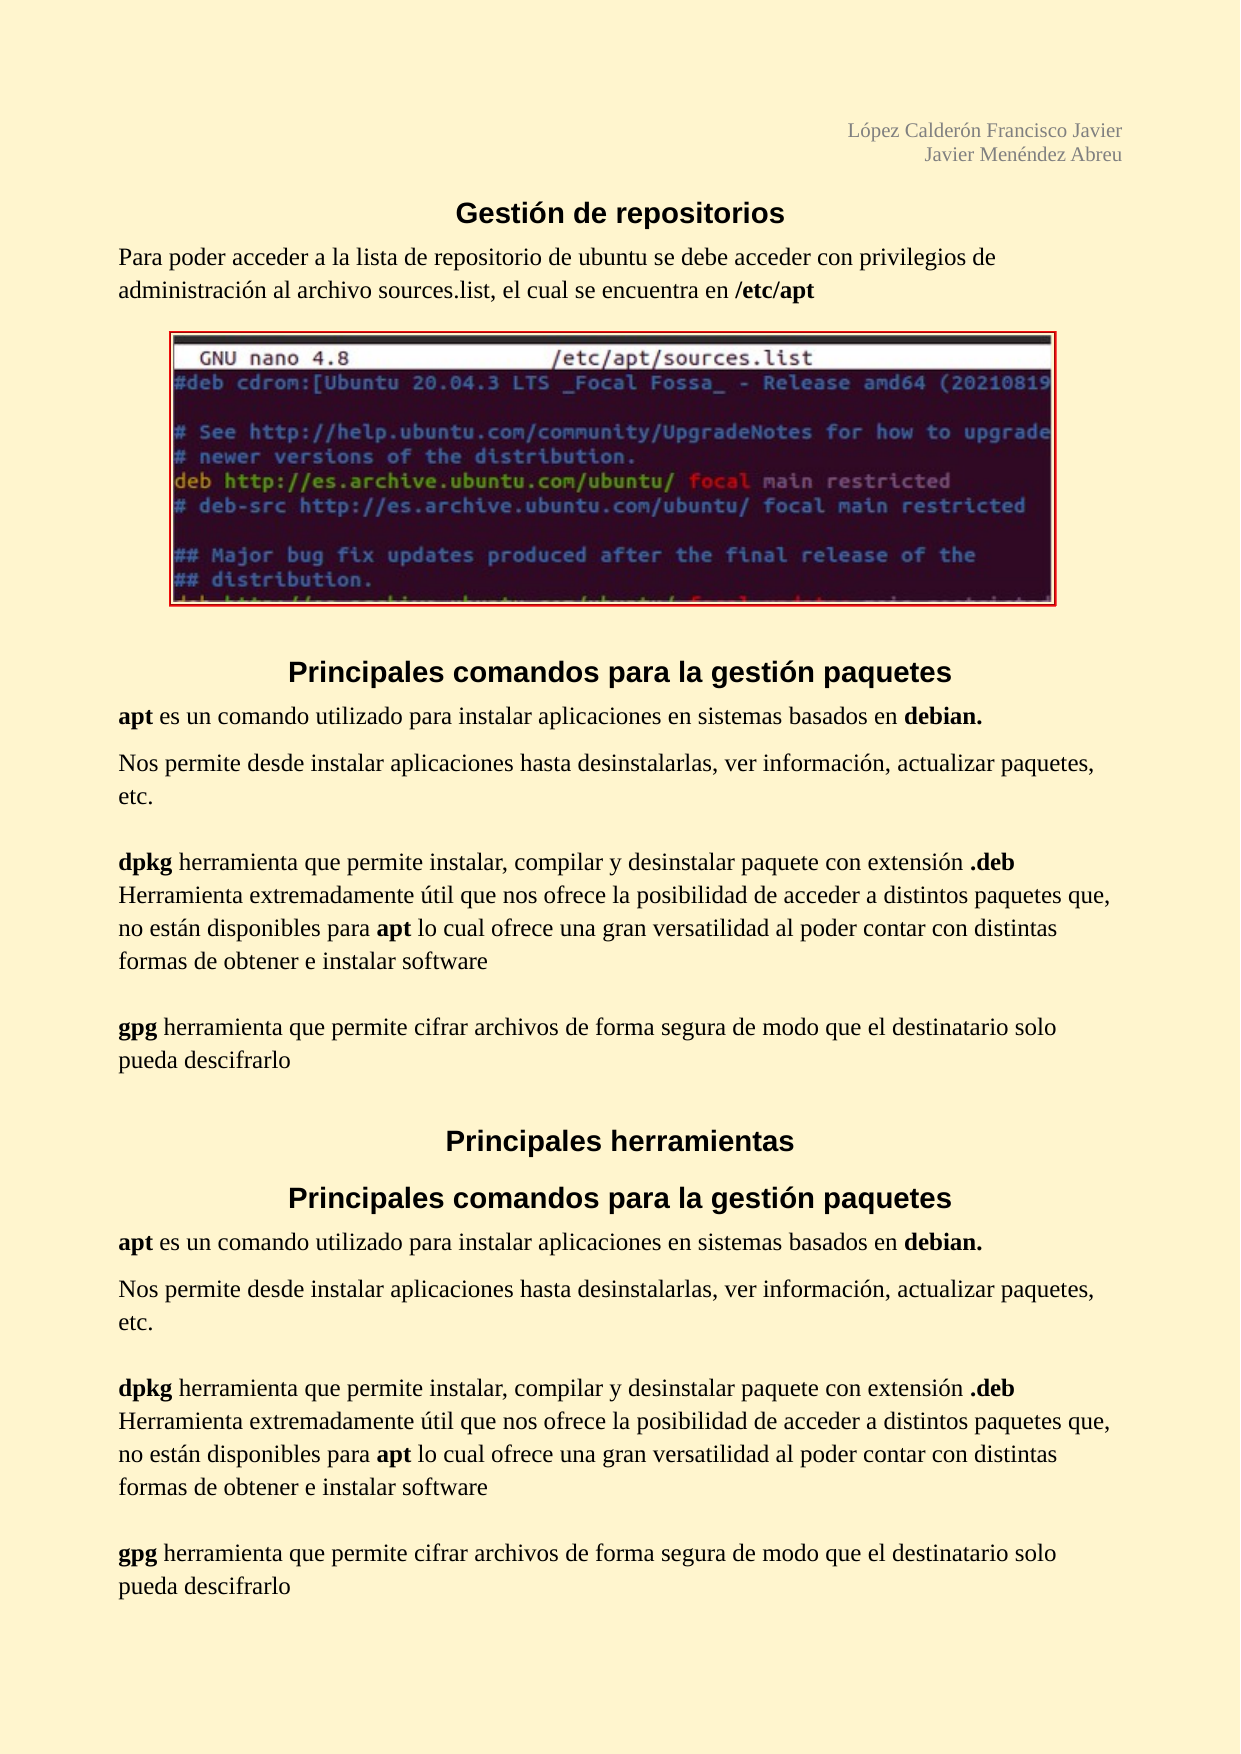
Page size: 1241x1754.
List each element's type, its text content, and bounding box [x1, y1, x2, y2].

text apt es un comando utilizado para instalar aplicaciones en sistemas basados en debian. [118, 701, 1122, 729]
text Para poder acceder a la lista de repositorio de ubuntu se debe acceder con privilegios de administración al archivo sources.list, el cual se encuentra en /etc/apt [118, 242, 1122, 304]
text dpkg herramienta que permite instalar, compilar y desinstalar paquete con extensión .deb [118, 847, 1122, 876]
subtitle Gestión de repositorios [118, 196, 1122, 229]
text gpg herramienta que permite cifrar archivos de forma segura de modo que el destinatario solo pueda descifrarlo [118, 1012, 1122, 1074]
text Herramienta extremadamente útil que nos ofrece la posibilidad de acceder a distintos paquetes que, no están disponibles para apt lo cual ofrece una gran versatilidad al poder contar con distintas formas de obtener e instalar software [118, 1406, 1122, 1501]
subtitle Principales comandos para la gestión paquetes [118, 1181, 1122, 1215]
text Nos permite desde instalar aplicaciones hasta desinstalarlas, ver información, actualizar paquetes, etc. [118, 748, 1122, 810]
text Herramienta extremadamente útil que nos ofrece la posibilidad de acceder a distintos paquetes que, no están disponibles para apt lo cual ofrece una gran versatilidad al poder contar con distintas formas de obtener e instalar software [118, 880, 1122, 975]
subtitle Principales comandos para la gestión paquetes [118, 655, 1122, 689]
picture [173, 335, 1052, 602]
text apt es un comando utilizado para instalar aplicaciones en sistemas basados en debian. [118, 1227, 1122, 1255]
text dpkg herramienta que permite instalar, compilar y desinstalar paquete con extensión .deb [118, 1373, 1122, 1402]
text gpg herramienta que permite cifrar archivos de forma segura de modo que el destinatario solo pueda descifrarlo [118, 1538, 1122, 1600]
subtitle Principales herramientas [118, 1123, 1122, 1157]
text Nos permite desde instalar aplicaciones hasta desinstalarlas, ver información, actualizar paquetes, etc. [118, 1274, 1122, 1336]
